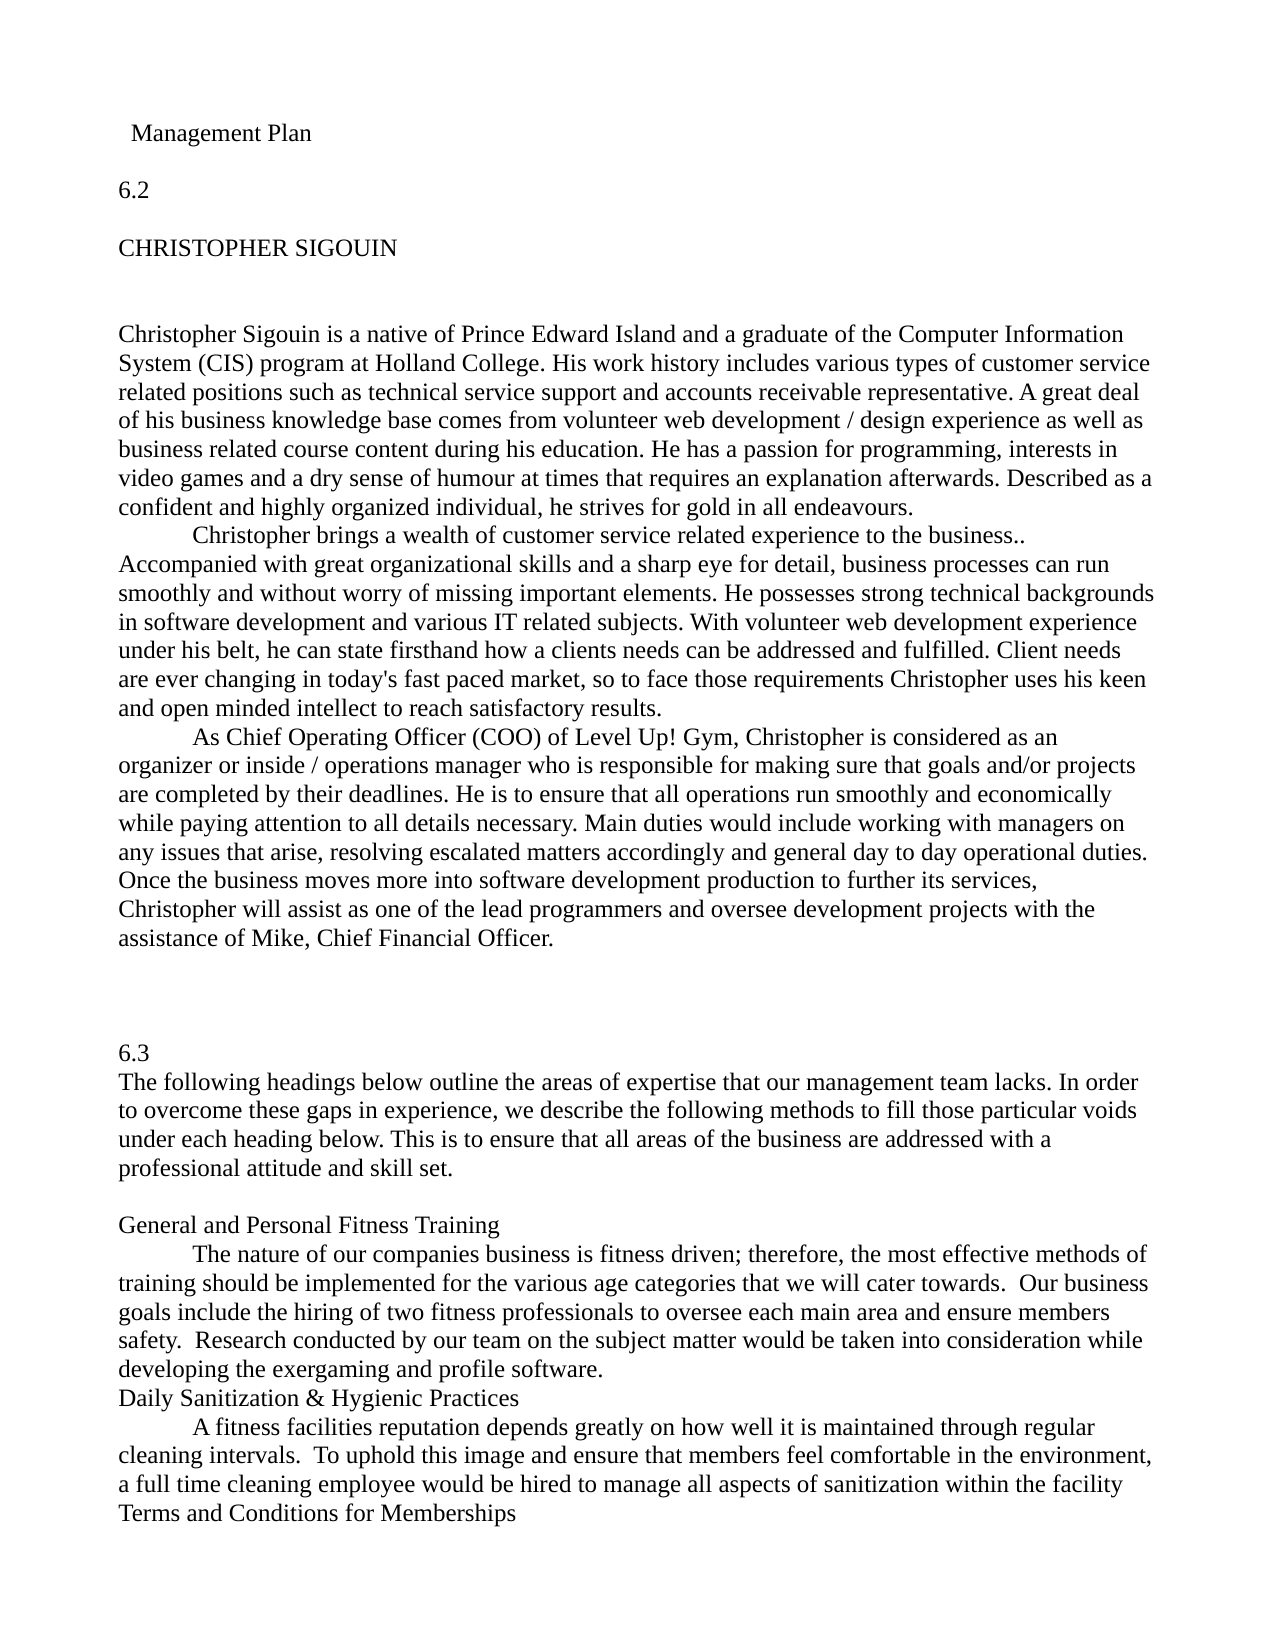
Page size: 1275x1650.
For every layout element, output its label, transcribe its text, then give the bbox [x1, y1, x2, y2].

text Management Plan [118, 118, 1157, 147]
text 6.2 [118, 176, 1157, 204]
text A fitness facilities reputation depends greatly on how well it is maintained through regular cleaning intervals. To uphold this image and ensure that members feel comfortable in the environment, a full time cleaning employee would be hired to manage all aspects of sanitization within the facility [118, 1412, 1157, 1498]
text 6.3 [118, 1038, 1157, 1067]
text Christopher Sigouin is a native of Prince Edward Island and a graduate of the Computer Information System (CIS) program at Holland College. His work history includes various types of customer service related positions such as technical service support and accounts receivable representative. A great deal of his business knowledge base comes from volunteer web development / design experience as well as business related course content during his education. He has a passion for programming, interests in video games and a dry sense of humour at times that requires an explanation afterwards. Described as a confident and highly organized individual, he strives for gold in all endeavours. [118, 319, 1157, 521]
text The following headings below outline the areas of expertise that our management team lacks. In order to overcome these gaps in experience, we describe the following methods to fill those particular voids under each heading below. This is to ensure that all areas of the business are addressed with a professional attitude and skill set. [118, 1067, 1157, 1182]
text The nature of our companies business is fitness driven; therefore, the most effective methods of training should be implemented for the various age categories that we will cater towards. Our business goals include the hiring of two fitness professionals to oversee each main area and ensure members safety. Research conducted by our team on the subject matter would be taken into consideration while developing the exergaming and profile software. [118, 1239, 1157, 1383]
text Daily Sanitization & Hygienic Practices [118, 1383, 1157, 1412]
text General and Personal Fitness Training [118, 1211, 1157, 1239]
text Terms and Conditions for Memberships [118, 1498, 1157, 1527]
text CHRISTOPHER SIGOUIN [118, 233, 1157, 262]
text As Chief Operating Officer (COO) of Level Up! Gym, Christopher is considered as an organizer or inside / operations manager who is responsible for making sure that goals and/or projects are completed by their deadlines. He is to ensure that all operations run smoothly and economically while paying attention to all details necessary. Main duties would include working with managers on any issues that arise, resolving escalated matters accordingly and general day to day operational duties. Once the business moves more into software development production to further its services, Christopher will assist as one of the lead programmers and oversee development projects with the assistance of Mike, Chief Financial Officer. [118, 722, 1157, 952]
text Christopher brings a wealth of customer service related experience to the business.. Accompanied with great organizational skills and a sharp eye for detail, business processes can run smoothly and without worry of missing important elements. He possesses strong technical backgrounds in software development and various IT related subjects. With volunteer web development experience under his belt, he can state firsthand how a clients needs can be addressed and fulfilled. Client needs are ever changing in today's fast paced market, so to face those requirements Christopher uses his keen and open minded intellect to reach satisfactory results. [118, 521, 1157, 722]
